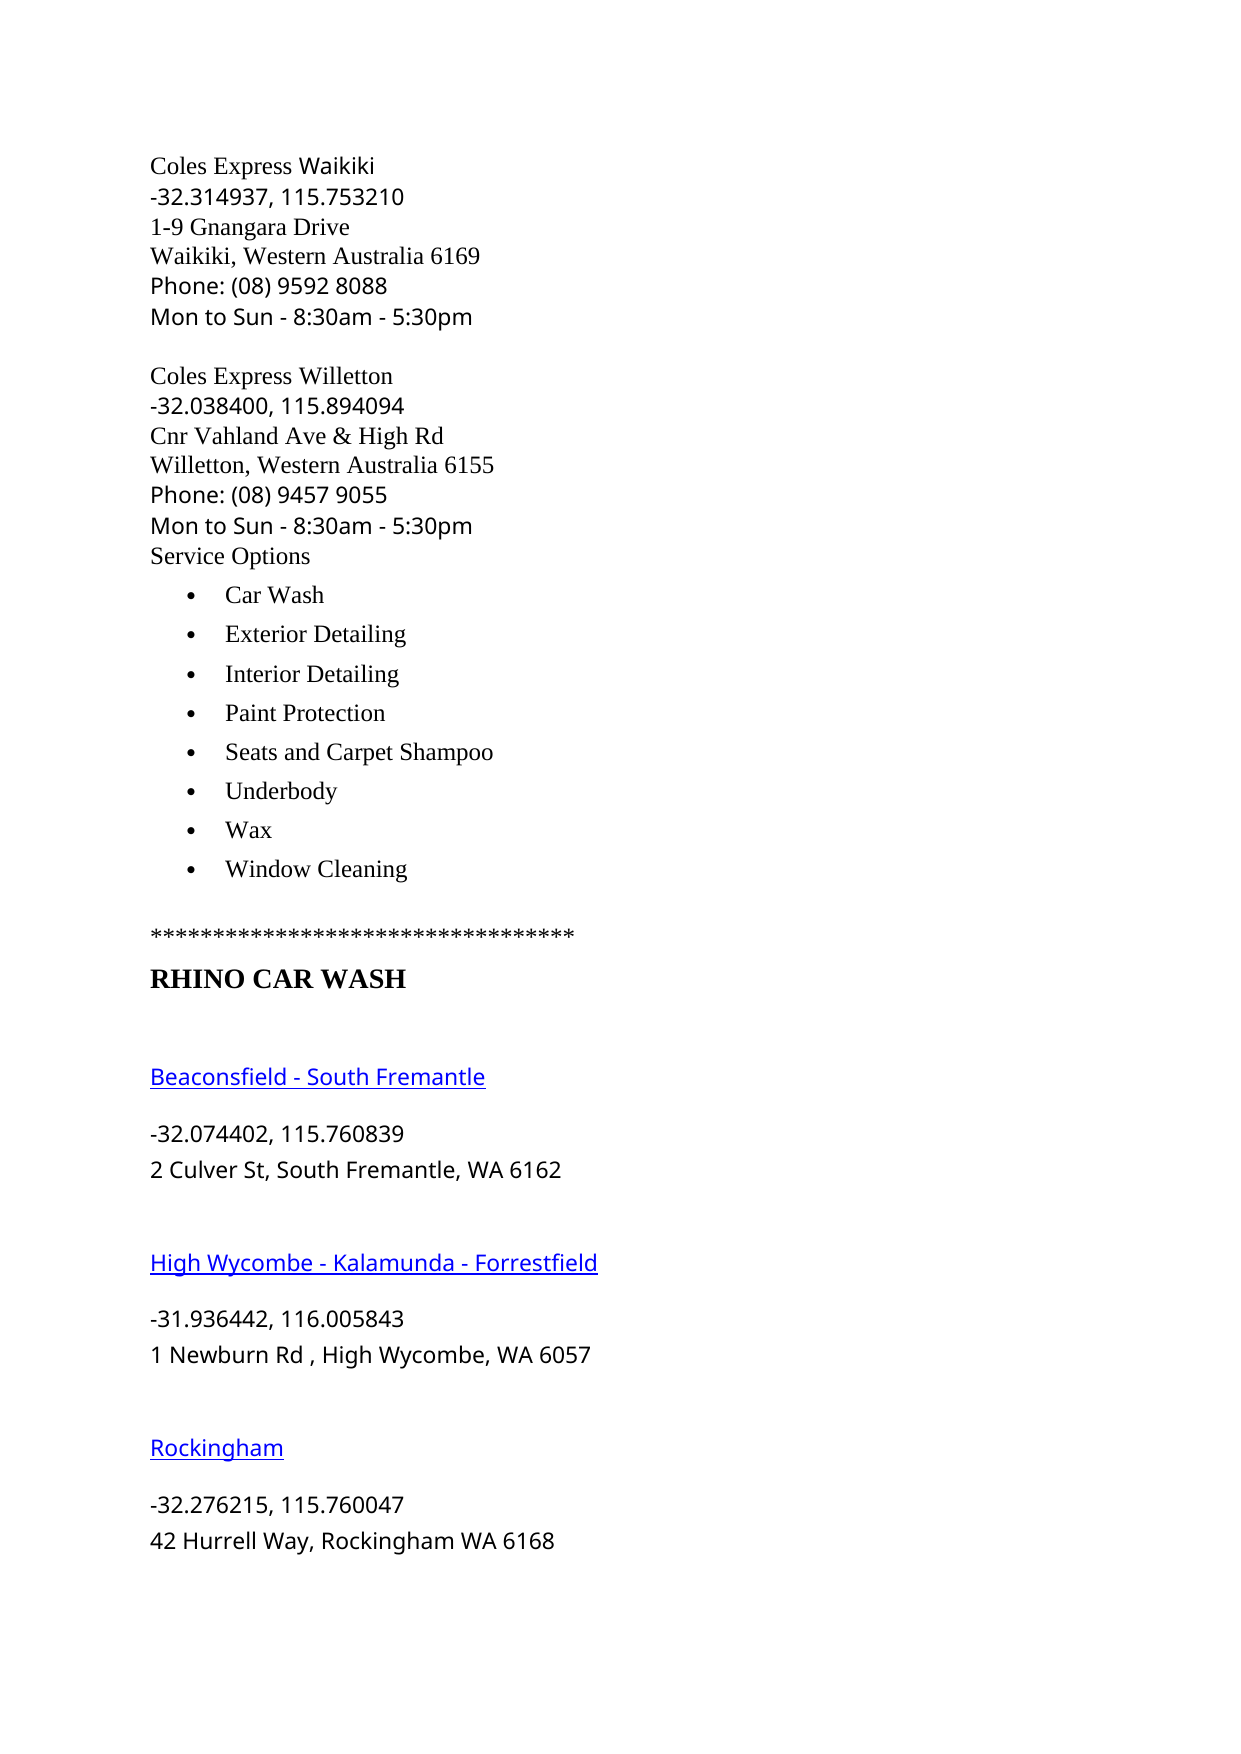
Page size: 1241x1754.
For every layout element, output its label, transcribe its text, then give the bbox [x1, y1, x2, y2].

list Exterior Detailing [187, 619, 1090, 648]
text Rockingham [150, 1432, 1090, 1463]
text Mon to Sun - 8:30am - 5:30pm [150, 301, 1090, 332]
text -32.314937, 115.753210 [150, 181, 1090, 212]
text Phone: (08) 9457 9055 [150, 479, 1090, 510]
text 1-9 Gnangara Drive [150, 212, 1090, 241]
text High Wycombe - Kalamunda - Forrestfield [150, 1247, 1090, 1278]
text -32.276215, 115.760047 42 Hurrell Way, Rockingham WA 6168 [150, 1489, 1090, 1556]
text Mon to Sun - 8:30am - 5:30pm [150, 510, 1090, 541]
text Willetton, Western Australia 6155 [150, 450, 1090, 479]
list Interior Detailing [187, 659, 1090, 687]
text Phone: (08) 9592 8088 [150, 270, 1090, 301]
text -31.936442, 116.005843 1 Newburn Rd , High Wycombe, WA 6057 [150, 1303, 1090, 1407]
text Cnr Vahland Ave & High Rd [150, 421, 1090, 450]
text Coles Express Willetton [150, 361, 1090, 390]
text Beaconsfield - South Fremantle [150, 1061, 1090, 1092]
text -32.074402, 115.760839 2 Culver St, South Fremantle, WA 6162 [150, 1118, 1090, 1221]
list Wax [187, 815, 1090, 844]
list Car Wash [187, 580, 1090, 609]
subtitle RHINO CAR WASH [150, 962, 1090, 994]
text ********************************** [150, 922, 1090, 951]
list Paint Protection [187, 698, 1090, 727]
list Window Cleaning [187, 854, 1090, 883]
text Coles Express Waikiki [150, 150, 1090, 181]
list Seats and Carpet Shampoo [187, 737, 1090, 766]
list Underbody [187, 776, 1090, 805]
text Waikiki, Western Australia 6169 [150, 241, 1090, 270]
text -32.038400, 115.894094 [150, 390, 1090, 421]
text Service Options [150, 541, 1090, 570]
